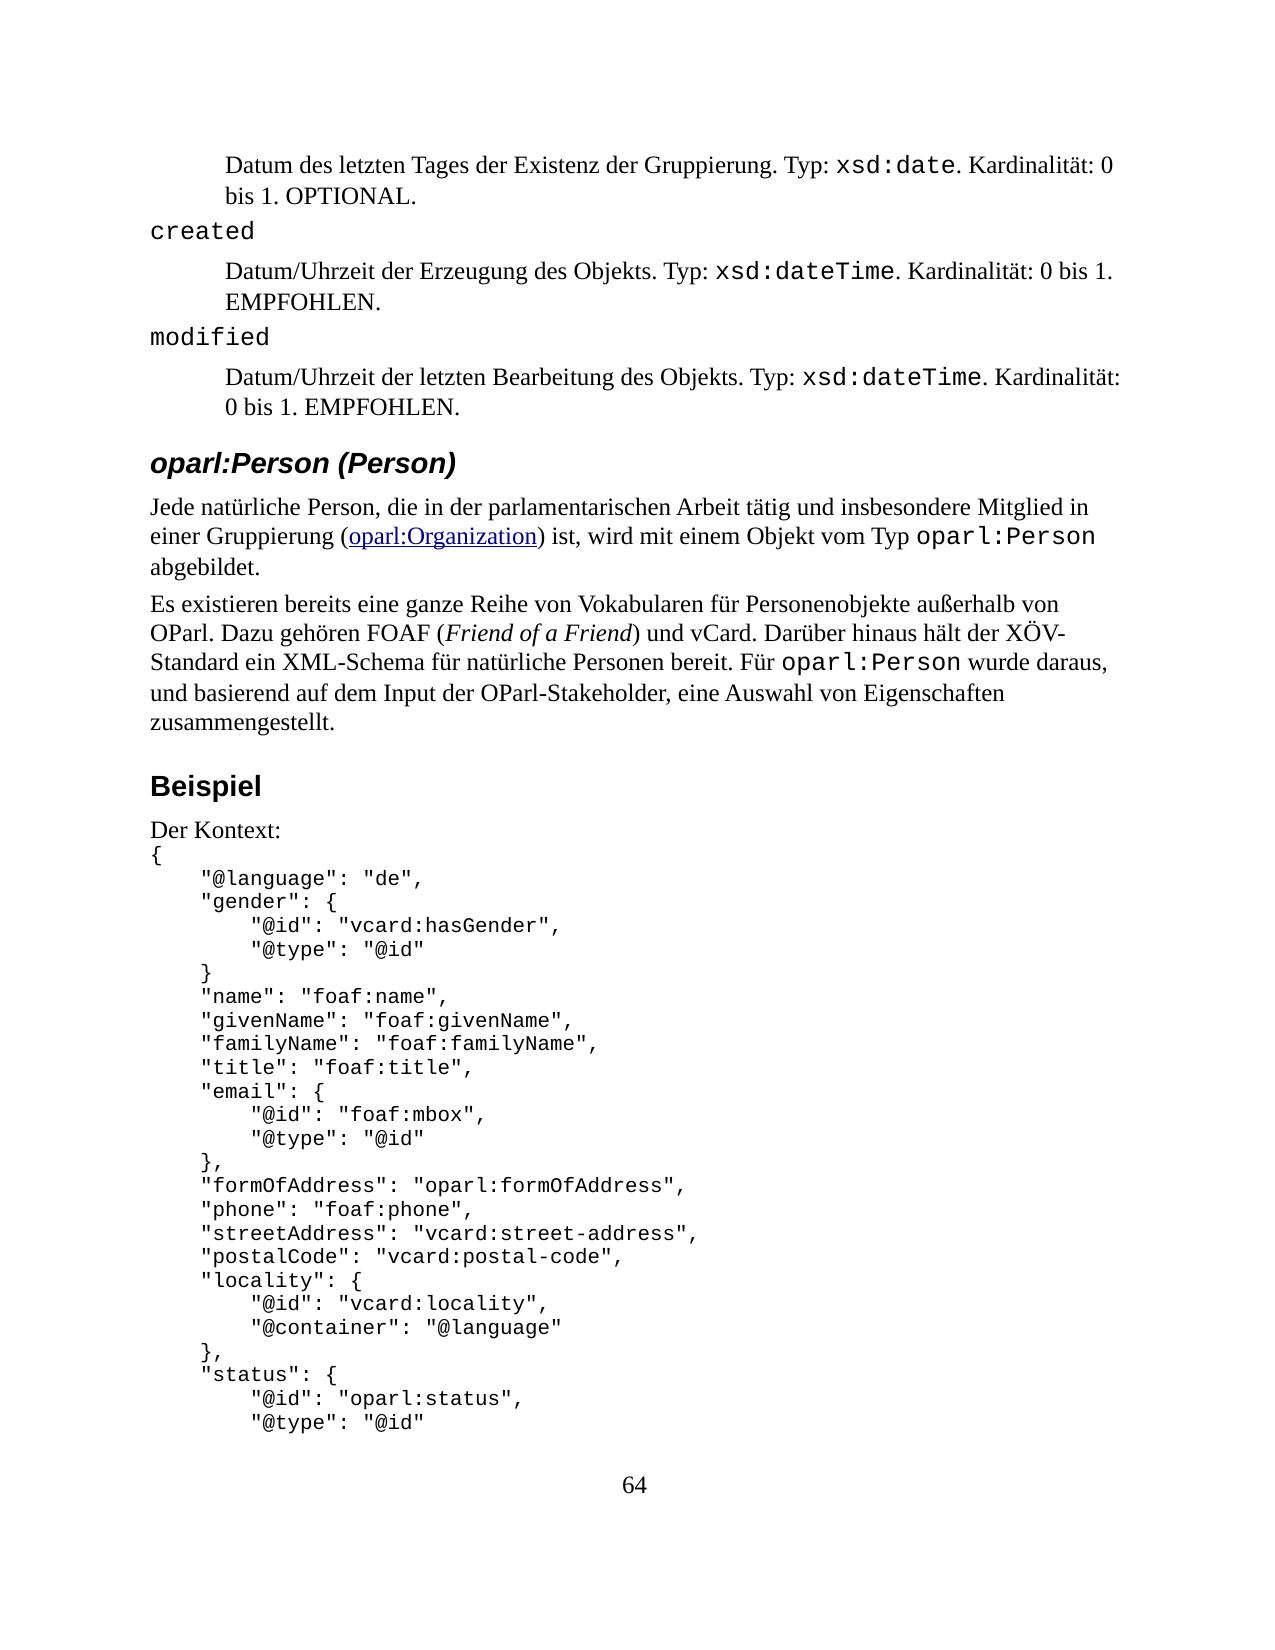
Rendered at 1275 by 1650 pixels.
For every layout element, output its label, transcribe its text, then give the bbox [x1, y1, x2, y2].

text "@id": "vcard:locality", [150, 1293, 1125, 1317]
text "status": { [150, 1364, 1125, 1388]
text "givenName": "foaf:givenName", [150, 1010, 1125, 1033]
text "@type": "@id" [150, 939, 1125, 962]
text "postalCode": "vcard:postal-code", [150, 1246, 1125, 1270]
subtitle Beispiel [150, 769, 1125, 803]
text Datum des letzten Tages der Existenz der Gruppierung. Typ: xsd:date. Kardinalität: 0 bis 1. OPTIONAL. [225, 150, 1125, 209]
text "gender": { [150, 891, 1125, 915]
subtitle oparl:Person (Person) [150, 446, 1125, 480]
text "@id": "foaf:mbox", [150, 1104, 1125, 1128]
text modified [150, 324, 1125, 353]
text "@type": "@id" [150, 1128, 1125, 1152]
text "@container": "@language" [150, 1317, 1125, 1341]
text }, [150, 1341, 1125, 1364]
text "@language": "de", [150, 868, 1125, 891]
text } [150, 962, 1125, 986]
text Datum/Uhrzeit der letzten Bearbeitung des Objekts. Typ: xsd:dateTime. Kardinalität: 0 bis 1. EMPFOHLEN. [225, 362, 1125, 421]
text Es existieren bereits eine ganze Reihe von Vokabularen für Personenobjekte außerhalb von OParl. Dazu gehören FOAF (Friend of a Friend) und vCard. Darüber hinaus hält der XÖV-Standard ein XML-Schema für natürliche Personen bereit. Für oparl:Person wurde daraus, und basierend auf dem Input der OParl-Stakeholder, eine Auswahl von Eigenschaften zusammengestellt. [150, 589, 1125, 735]
text { [150, 844, 1125, 868]
text "formOfAddress": "oparl:formOfAddress", [150, 1175, 1125, 1199]
text "email": { [150, 1081, 1125, 1104]
text Datum/Uhrzeit der Erzeugung des Objekts. Typ: xsd:dateTime. Kardinalität: 0 bis 1. EMPFOHLEN. [225, 256, 1125, 315]
text "name": "foaf:name", [150, 986, 1125, 1010]
text }, [150, 1152, 1125, 1175]
text "familyName": "foaf:familyName", [150, 1033, 1125, 1057]
text "locality": { [150, 1270, 1125, 1293]
text "phone": "foaf:phone", [150, 1199, 1125, 1222]
text Jede natürliche Person, die in der parlamentarischen Arbeit tätig und insbesondere Mitglied in einer Gruppierung (oparl:Organization) ist, wird mit einem Objekt vom Typ oparl:Person abgebildet. [150, 492, 1125, 581]
text created [150, 218, 1125, 247]
text "streetAddress": "vcard:street-address", [150, 1222, 1125, 1246]
text Der Kontext: [150, 815, 1125, 844]
text "title": "foaf:title", [150, 1057, 1125, 1081]
text "@id": "vcard:hasGender", [150, 915, 1125, 939]
text "@id": "oparl:status", [150, 1388, 1125, 1412]
text "@type": "@id" [150, 1412, 1125, 1435]
